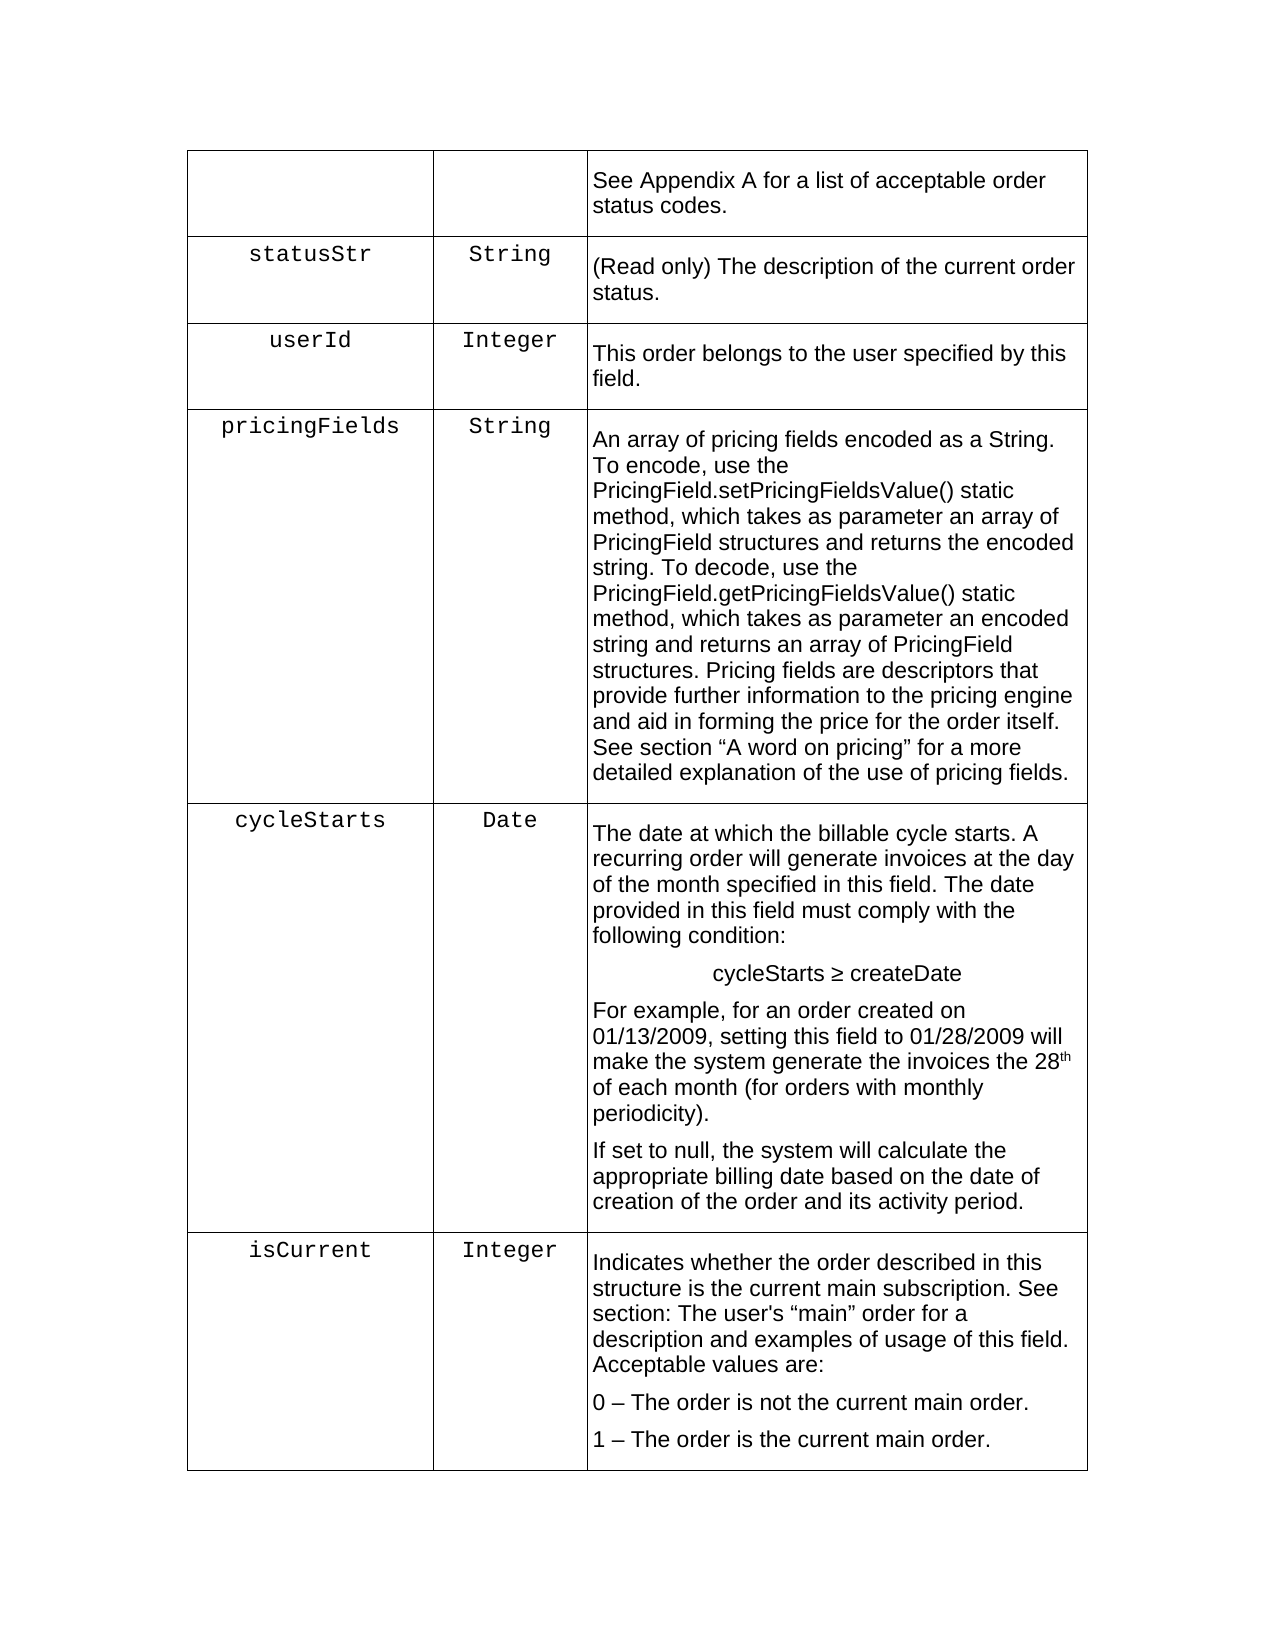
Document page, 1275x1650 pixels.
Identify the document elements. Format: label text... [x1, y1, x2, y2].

table_cell isCurrent [188, 1233, 433, 1470]
table_cell An array of pricing fields encoded as a String. To encode, use the PricingField.setPricingFieldsValue() static method, which takes as parameter an array of PricingField structures and returns the encoded string. To decode, use the PricingField.getPricingFieldsValue() static method, which takes as parameter an encoded string and returns an array of PricingField structures. Pricing fields are descriptors that provide further information to the pricing engine and aid in forming the price for the order itself. See section “A word on pricing” for a more detailed explanation of the use of pricing fields. [588, 410, 1087, 803]
table_cell cycleStarts [188, 804, 433, 1232]
table_cell statusStr [188, 237, 433, 323]
table_cell userId [188, 324, 433, 409]
table_cell [188, 151, 433, 236]
table_cell See Appendix A for a list of acceptable order status codes. [588, 151, 1087, 236]
table_cell String [434, 237, 587, 323]
table_cell The date at which the billable cycle starts. A recurring order will generate invoices at the day of the month specified in this field. The date provided in this field must comply with the following condition: cycleStarts ≥ createDate For example, for an order created on 01/13/2009, setting this field to 01/28/2009 will make the system generate the invoices the 28th of each month (for orders with monthly periodicity). If set to null, the system will calculate the appropriate billing date based on the date of creation of the order and its activity period. [588, 804, 1087, 1232]
table_cell This order belongs to the user specified by this field. [588, 324, 1087, 409]
table_cell pricingFields [188, 410, 433, 803]
table_cell Integer [434, 324, 587, 409]
table_cell [434, 151, 587, 236]
table_cell Integer [434, 1233, 587, 1470]
table_cell Indicates whether the order described in this structure is the current main subscription. See section: The user's “main” order for a description and examples of usage of this field. Acceptable values are: 0 – The order is not the current main order. 1 – The order is the current main order. [588, 1233, 1087, 1470]
table_cell Date [434, 804, 587, 1232]
table_cell (Read only) The description of the current order status. [588, 237, 1087, 323]
table_cell String [434, 410, 587, 803]
